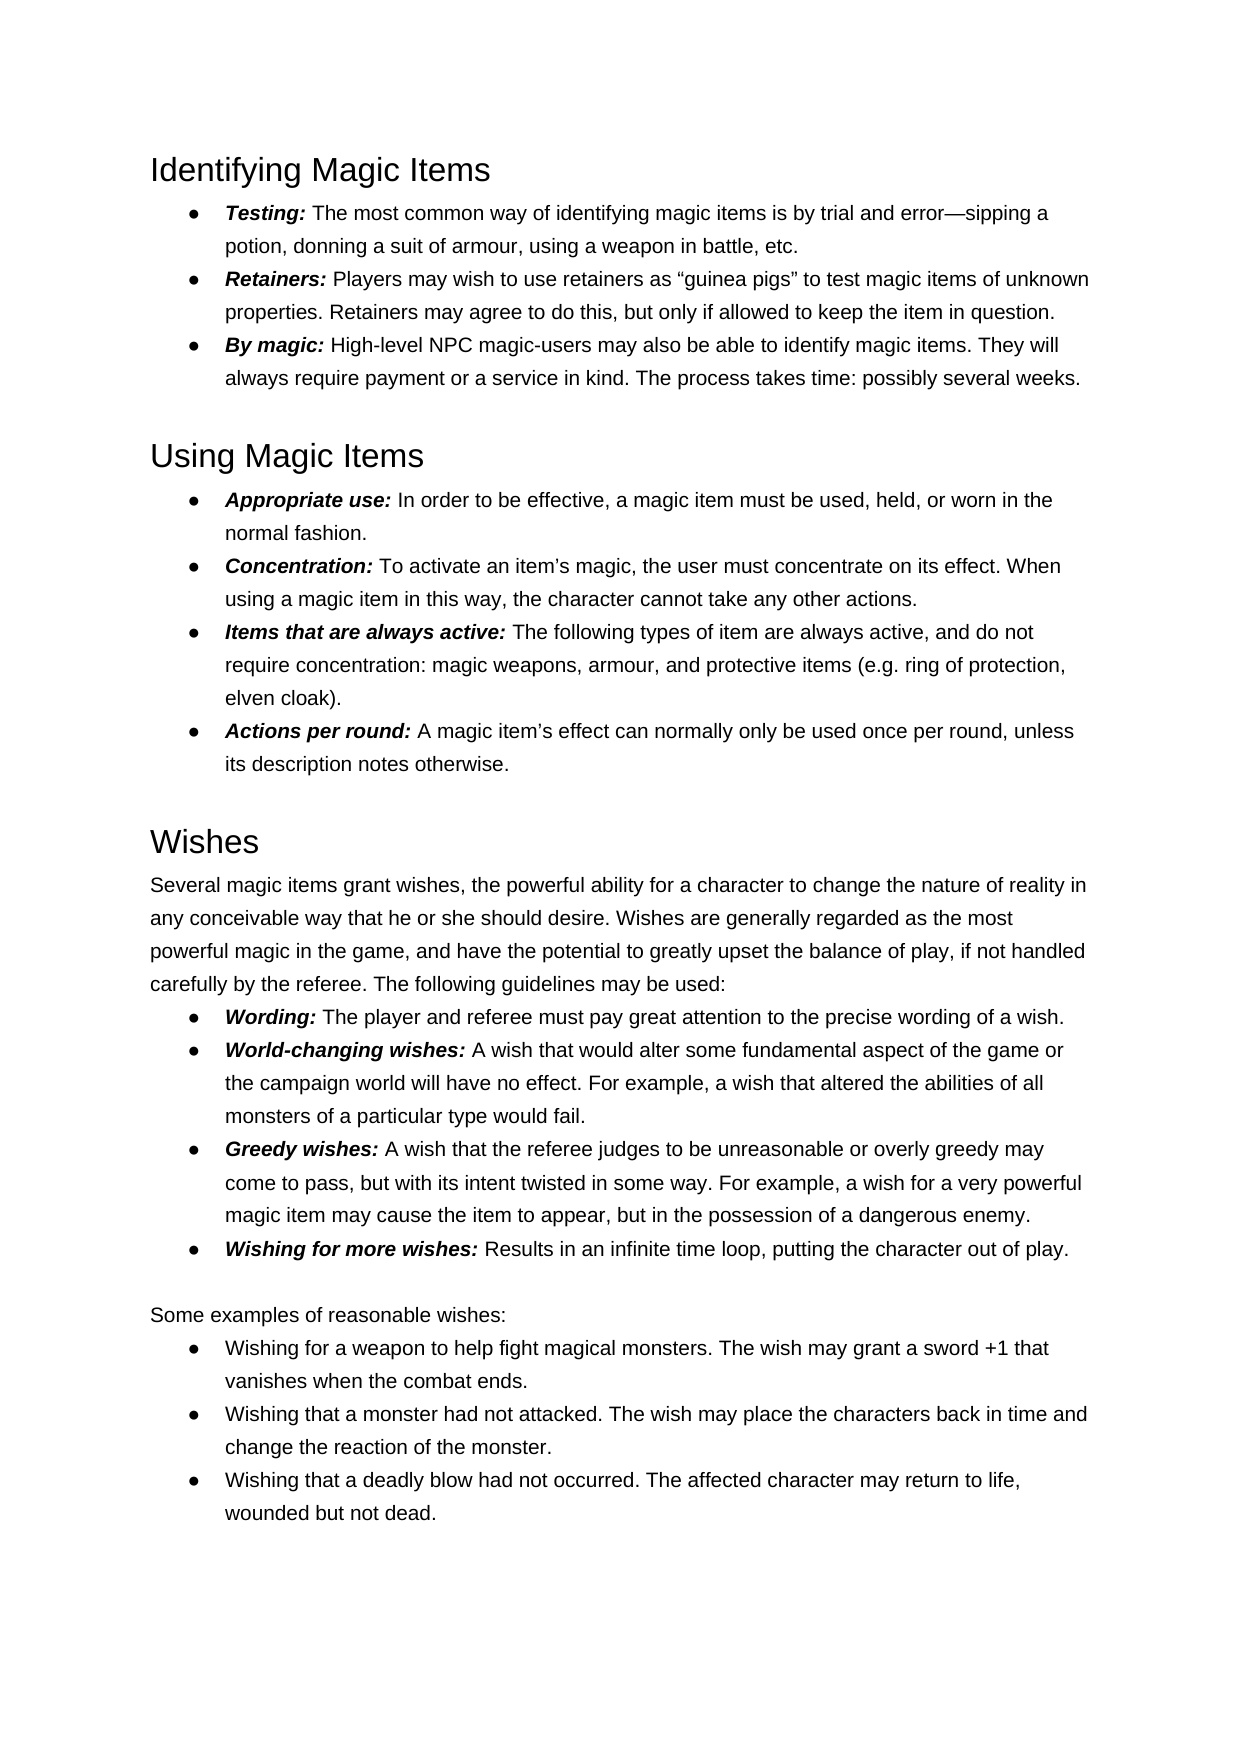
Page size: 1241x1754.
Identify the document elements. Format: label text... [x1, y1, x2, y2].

list Wishing for a weapon to help fight magical monsters. The wish may grant a sword +1 that vanishes when the combat ends. [187, 1335, 1090, 1392]
text Some examples of reasonable wishes: [150, 1302, 1090, 1326]
subtitle Using Magic Items [150, 437, 1090, 475]
list Wishing that a monster had not attacked. The wish may place the characters back in time and change the reaction of the monster. [187, 1401, 1090, 1458]
list Testing: The most common way of identifying magic items is by trial and error—sipping a potion, donning a suit of armour, using a weapon in battle, etc. [187, 201, 1090, 258]
list Wishing for more wishes: Results in an infinite time loop, putting the character out of play. [187, 1236, 1090, 1260]
list Retainers: Players may wish to use retainers as “guinea pigs” to test magic items of unknown properties. Retainers may agree to do this, but only if allowed to keep the item in question. [187, 267, 1090, 324]
list Appropriate use: In order to be effective, a magic item must be used, held, or worn in the normal fashion. [187, 487, 1090, 544]
list Concentration: To activate an item’s magic, the user must concentrate on its effect. When using a magic item in this way, the character cannot take any other actions. [187, 553, 1090, 611]
list World-changing wishes: A wish that would alter some fundamental aspect of the game or the campaign world will have no effect. For example, a wish that altered the abilities of all monsters of a particular type would fail. [187, 1038, 1090, 1128]
list Wishing that a deadly blow had not occurred. The affected character may return to life, wounded but not dead. [187, 1467, 1090, 1524]
list Wording: The player and referee must pay great attention to the precise wording of a wish. [187, 1005, 1090, 1029]
text Several magic items grant wishes, the powerful ability for a character to change the nature of reality in any conceivable way that he or she should desire. Wishes are generally regarded as the most powerful magic in the game, and have the potential to greatly upset the balance of play, if not handled carefully by the referee. The following guidelines may be used: [150, 873, 1090, 996]
subtitle Identifying Magic Items [150, 150, 1090, 188]
subtitle Wishes [150, 822, 1090, 861]
list By magic: High-level NPC magic-users may also be able to identify magic items. They will always require payment or a service in kind. The process takes time: possibly several weeks. [187, 333, 1090, 390]
list Items that are always active: The following types of item are always active, and do not require concentration: magic weapons, armour, and protective items (e.g. ring of protection, elven cloak). [187, 619, 1090, 709]
list Actions per round: A magic item’s effect can normally only be used once per round, unless its description notes otherwise. [187, 719, 1090, 776]
list Greedy wishes: A wish that the referee judges to be unreasonable or overly greedy may come to pass, but with its intent twisted in some way. For example, a wish for a very powerful magic item may cause the item to appear, but in the possession of a dangerous enemy. [187, 1137, 1090, 1227]
